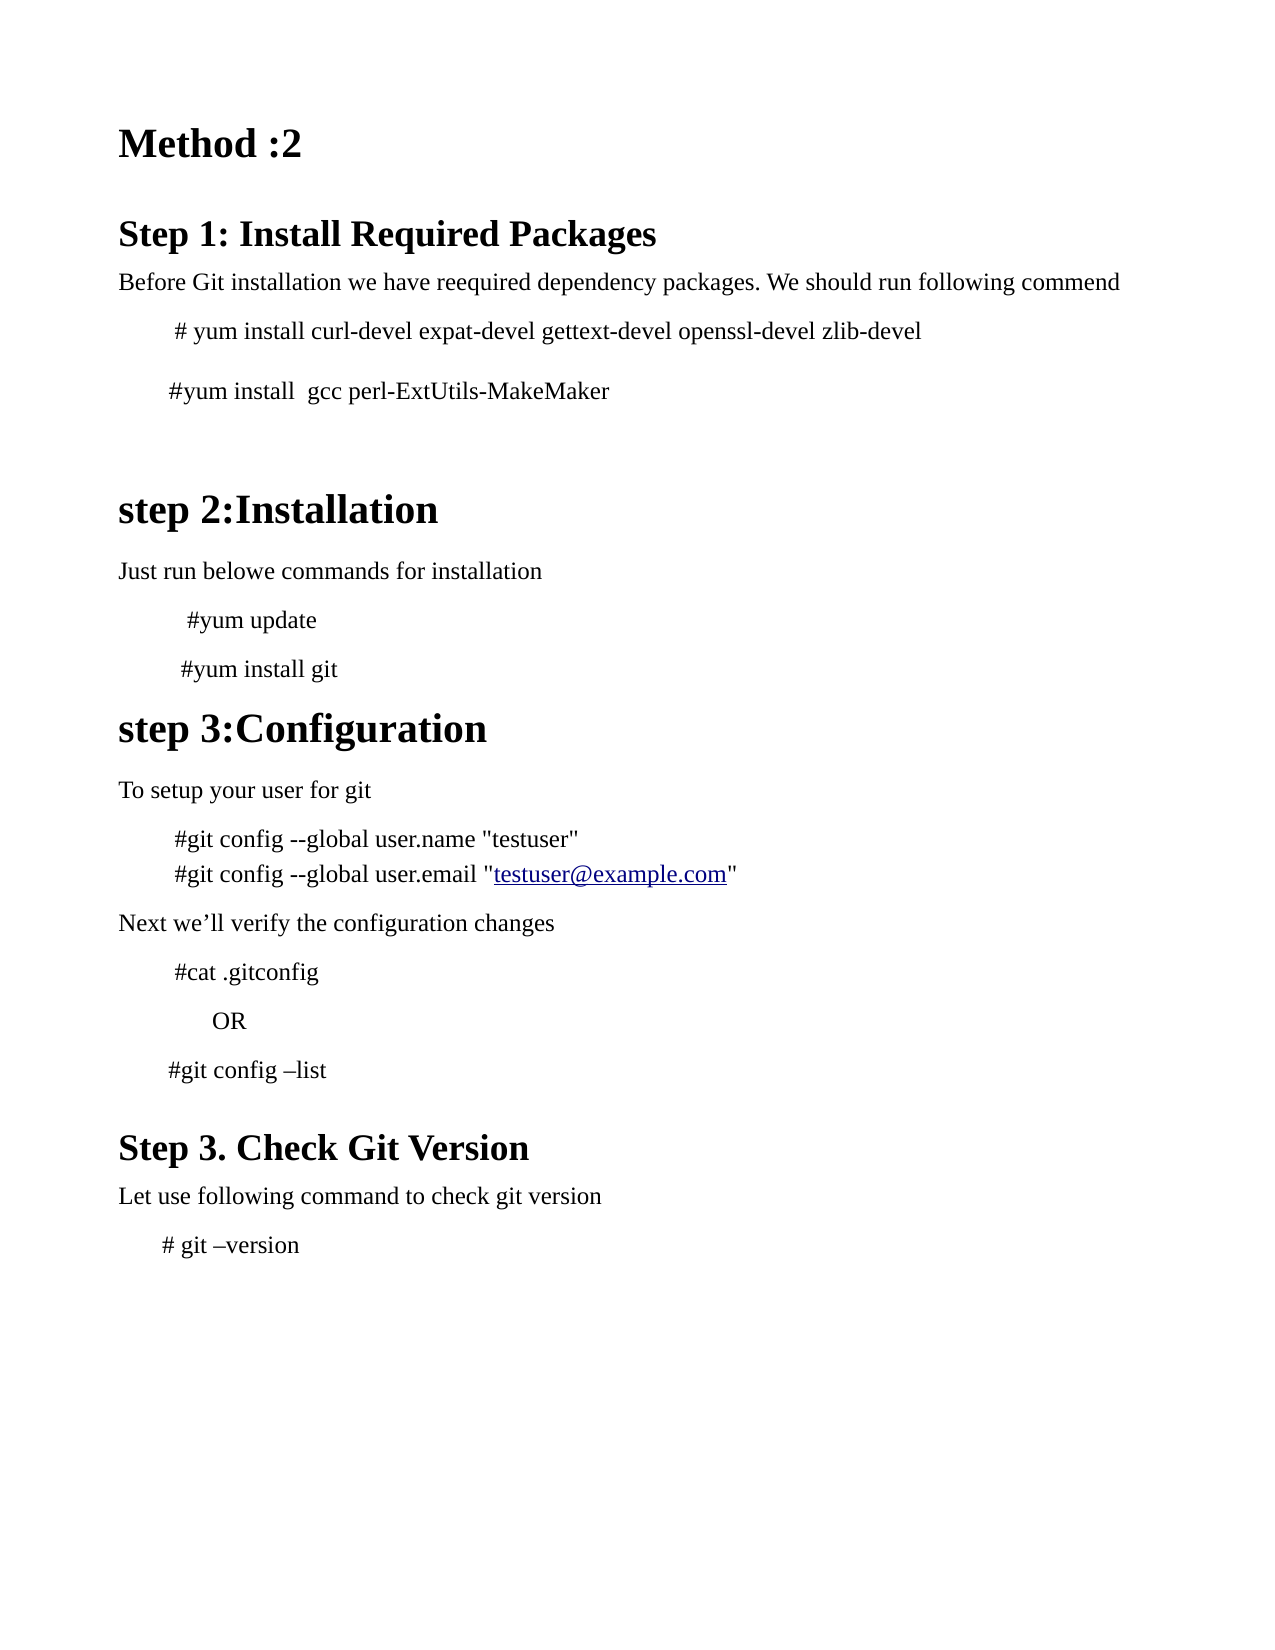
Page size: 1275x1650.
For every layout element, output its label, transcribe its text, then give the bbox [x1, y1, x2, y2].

text #git config –list [118, 1055, 1157, 1084]
text #yum install git [118, 654, 1157, 683]
text #git config --global user.name "testuser" #git config --global user.email "testuser@example.com" [118, 824, 1157, 888]
text Next we’ll verify the configuration changes [118, 908, 1157, 937]
subtitle Step 3. Check Git Version [118, 1125, 1157, 1168]
text step 2:Installation [118, 484, 1157, 532]
text Method :2 [118, 118, 1157, 166]
text Let use following command to check git version [118, 1181, 1157, 1209]
text # yum install curl-devel expat-devel gettext-devel openssl-devel zlib-devel [118, 316, 1157, 344]
text step 3:Configuration [118, 703, 1157, 751]
text # git –version [118, 1230, 1157, 1258]
text #cat .gitconfig [118, 957, 1157, 986]
text OR [118, 1006, 1157, 1035]
text Before Git installation we have reequired dependency packages. We should run following commend [118, 267, 1157, 295]
text To setup your user for git [118, 775, 1157, 804]
text Just run belowe commands for installation [118, 556, 1157, 585]
text #yum update [118, 605, 1157, 634]
text #yum install gcc perl-ExtUtils-MakeMaker [118, 365, 1157, 412]
subtitle Step 1: Install Required Packages [118, 211, 1157, 254]
